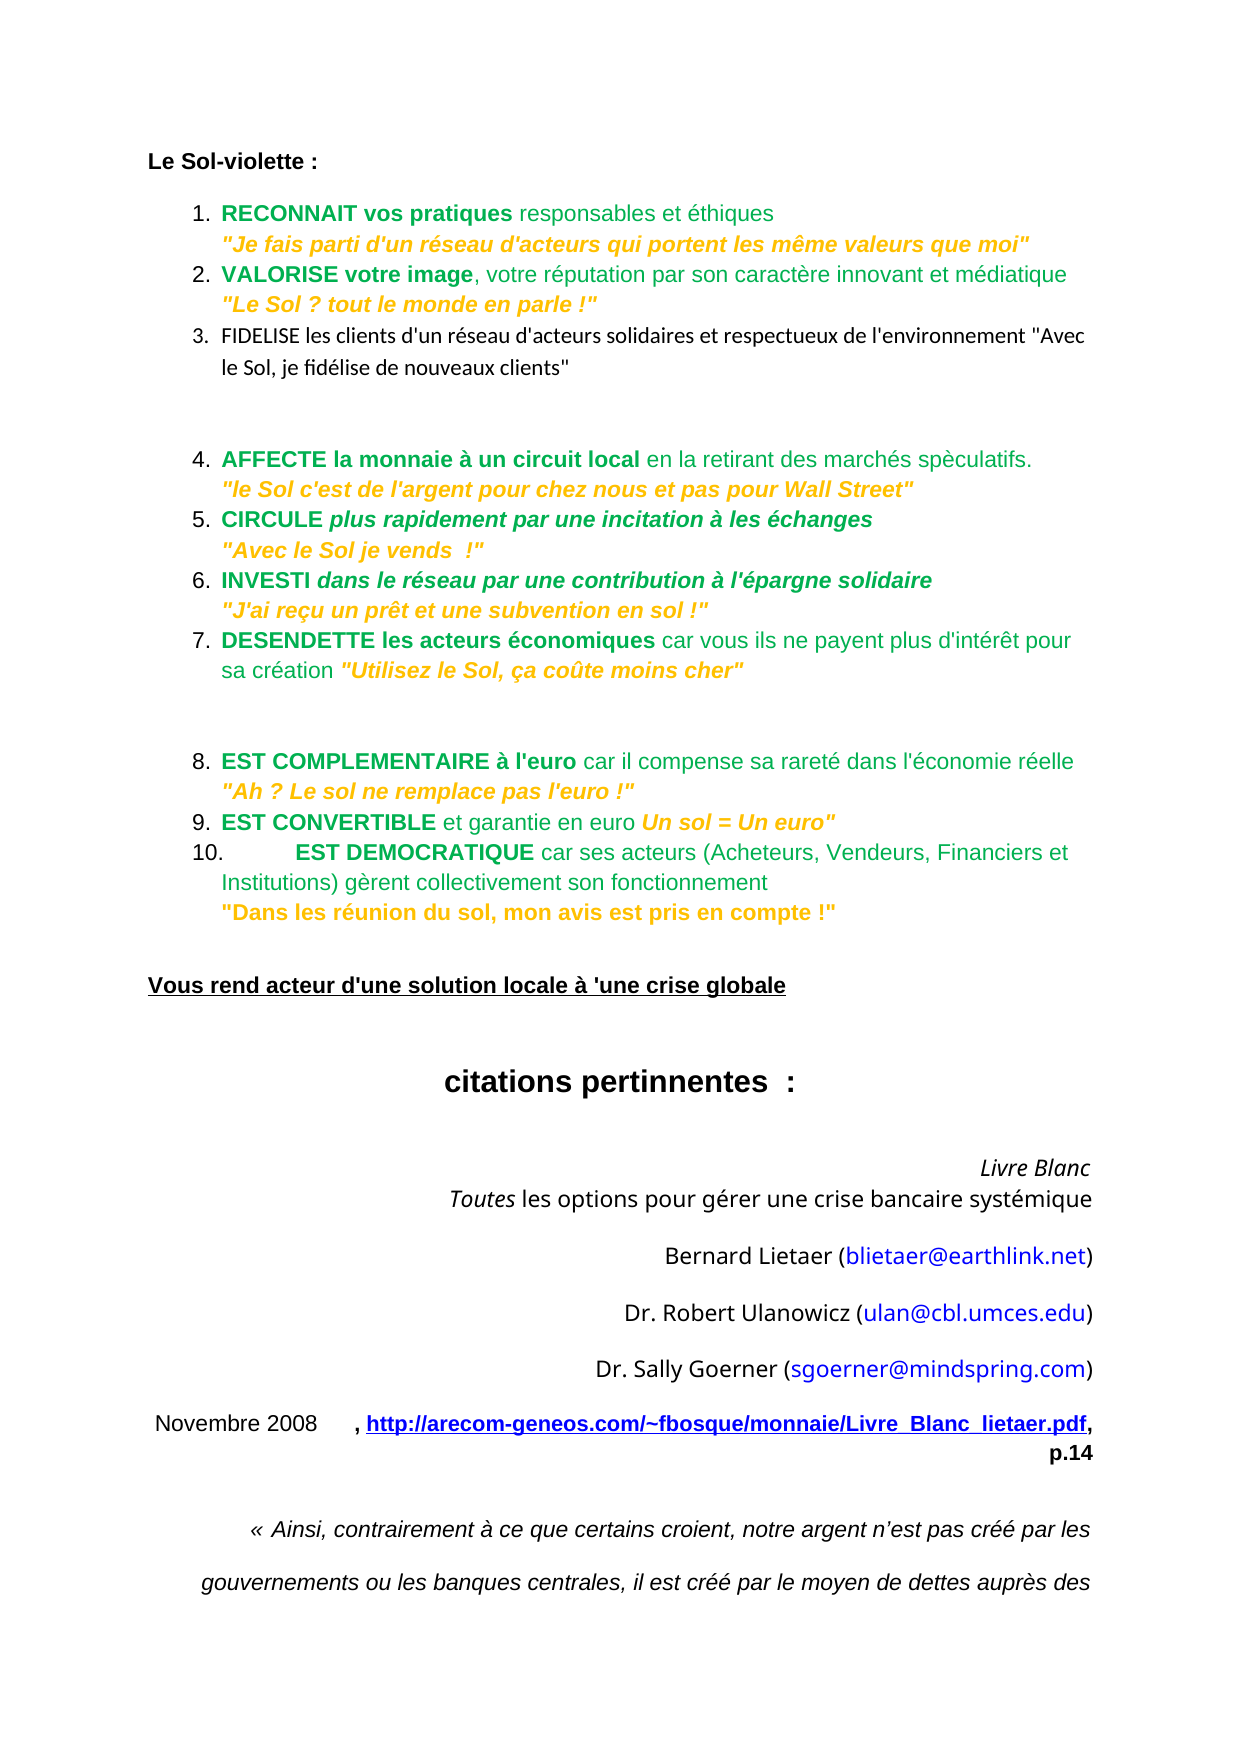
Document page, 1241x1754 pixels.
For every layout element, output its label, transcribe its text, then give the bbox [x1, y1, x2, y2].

list EST DEMOCRATIQUE car ses acteurs (Acheteurs, Vendeurs, Financiers et Institutions) gèrent collectivement son fonctionnement "Dans les réunion du sol, mon avis est pris en compte !" [192, 839, 1093, 925]
list DESENDETTE les acteurs économiques car vous ils ne payent plus d'intérêt pour sa création "Utilisez le Sol, ça coûte moins cher" [192, 627, 1093, 684]
list FIDELISE les clients d'un réseau d'acteurs solidaires et respectueux de l'environnement "Avec le Sol, je fidélise de nouveaux clients" [192, 321, 1093, 381]
list INVESTI dans le réseau par une contribution à l'épargne solidaire "J'ai reçu un prêt et une subvention en sol !" [192, 567, 1093, 623]
text citations pertinnentes : [148, 1063, 1093, 1099]
text Dr. Robert Ulanowicz (ulan@cbl.umces.edu) [148, 1297, 1093, 1328]
list RECONNAIT vos pratiques responsables et éthiques "Je fais parti d'un réseau d'acteurs qui portent les même valeurs que moi" [192, 200, 1093, 257]
text gouvernements ou les banques centrales, il est créé par le moyen de dettes auprès des [148, 1569, 1093, 1595]
text Le Sol-violette : [148, 148, 1093, 174]
text « Ainsi, contrairement à ce que certains croient, notre argent n’est pas créé par les [148, 1516, 1093, 1543]
list VALORISE votre image, votre réputation par son caractère innovant et médiatique "Le Sol ? tout le monde en parle !" [192, 261, 1093, 317]
text Novembre 2008 , http://arecom-geneos.com/~fbosque/monnaie/Livre_Blanc_lietaer.pdf, p.14 [148, 1410, 1093, 1465]
list EST CONVERTIBLE et garantie en euro Un sol = Un euro" [192, 808, 1093, 835]
text Dr. Sally Goerner (sgoerner@mindspring.com) [148, 1353, 1093, 1384]
text Bernard Lietaer (blietaer@earthlink.net) [148, 1240, 1093, 1271]
list EST COMPLEMENTAIRE à l'euro car il compense sa rareté dans l'économie réelle "Ah ? Le sol ne remplace pas l'euro !" [192, 748, 1093, 804]
text Toutes les options pour gérer une crise bancaire systémique [148, 1183, 1093, 1214]
list CIRCULE plus rapidement par une incitation à les échanges "Avec le Sol je vends !" [192, 506, 1093, 563]
text Livre Blanc [148, 1152, 1093, 1183]
list AFFECTE la monnaie à un circuit local en la retirant des marchés spèculatifs. "le Sol c'est de l'argent pour chez nous et pas pour Wall Street" [192, 446, 1093, 502]
text Vous rend acteur d'une solution locale à 'une crise globale [148, 972, 1093, 998]
